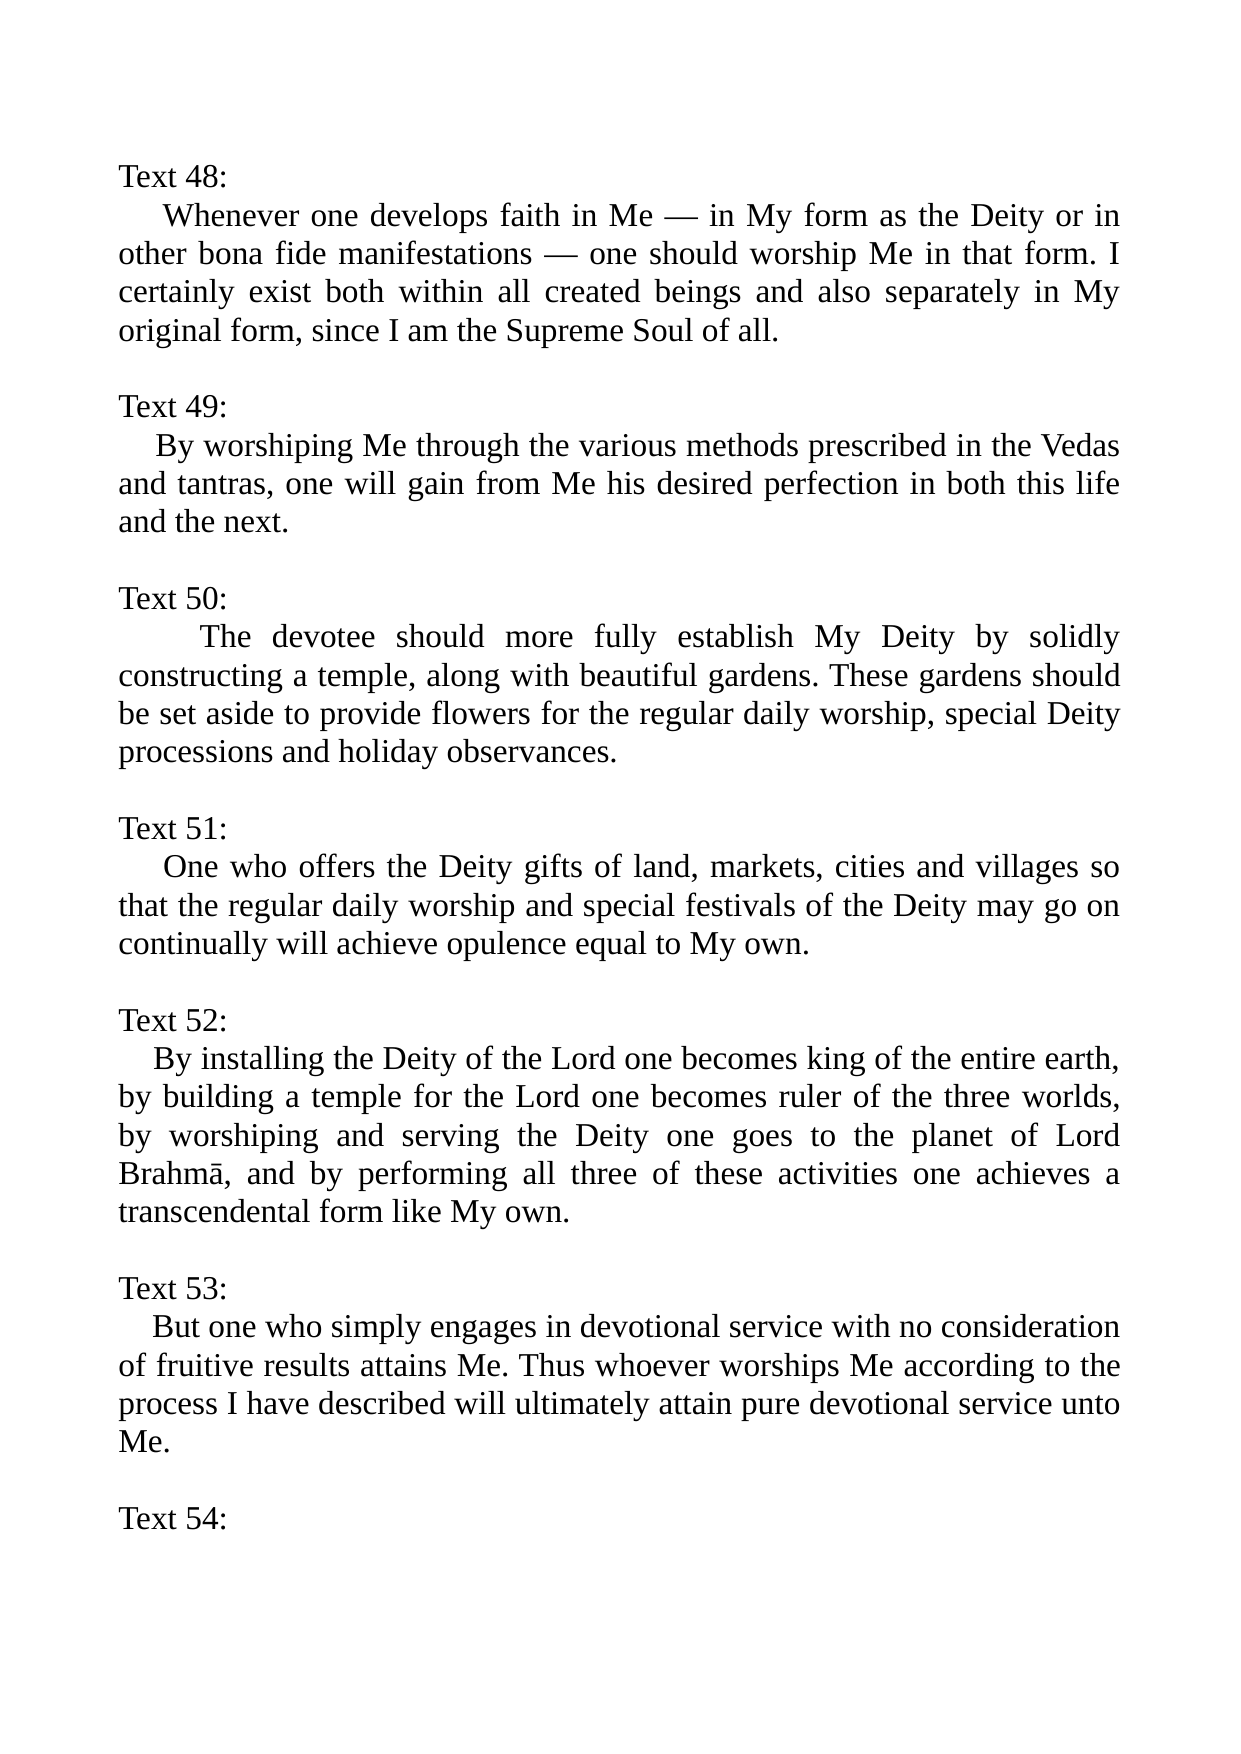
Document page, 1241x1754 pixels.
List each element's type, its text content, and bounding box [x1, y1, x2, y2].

text Text 51: [118, 808, 1122, 846]
text By worshiping Me through the various methods prescribed in the Vedas and tantras, one will gain from Me his desired perfection in both this life and the next. [118, 425, 1122, 540]
text Text 50: [118, 578, 1122, 616]
text Text 54: [118, 1498, 1122, 1536]
text Text 52: [118, 1000, 1122, 1038]
text Text 49: [118, 386, 1122, 425]
text One who offers the Deity gifts of land, markets, cities and villages so that the regular daily worship and special festivals of the Deity may go on continually will achieve opulence equal to My own. [118, 846, 1122, 961]
text Text 53: [118, 1268, 1122, 1306]
text Text 48: [118, 156, 1122, 195]
text But one who simply engages in devotional service with no consideration of fruitive results attains Me. Thus whoever worships Me according to the process I have described will ultimately attain pure devotional service unto Me. [118, 1306, 1122, 1460]
text The devotee should more fully establish My Deity by solidly constructing a temple, along with beautiful gardens. These gardens should be set aside to provide flowers for the regular daily worship, special Deity processions and holiday observances. [118, 616, 1122, 770]
text Whenever one develops faith in Me — in My form as the Deity or in other bona fide manifestations — one should worship Me in that form. I certainly exist both within all created beings and also separately in My original form, since I am the Supreme Soul of all. [118, 195, 1122, 348]
text By installing the Deity of the Lord one becomes king of the entire earth, by building a temple for the Lord one becomes ruler of the three worlds, by worshiping and serving the Deity one goes to the planet of Lord Brahmā, and by performing all three of these activities one achieves a transcendental form like My own. [118, 1038, 1122, 1230]
